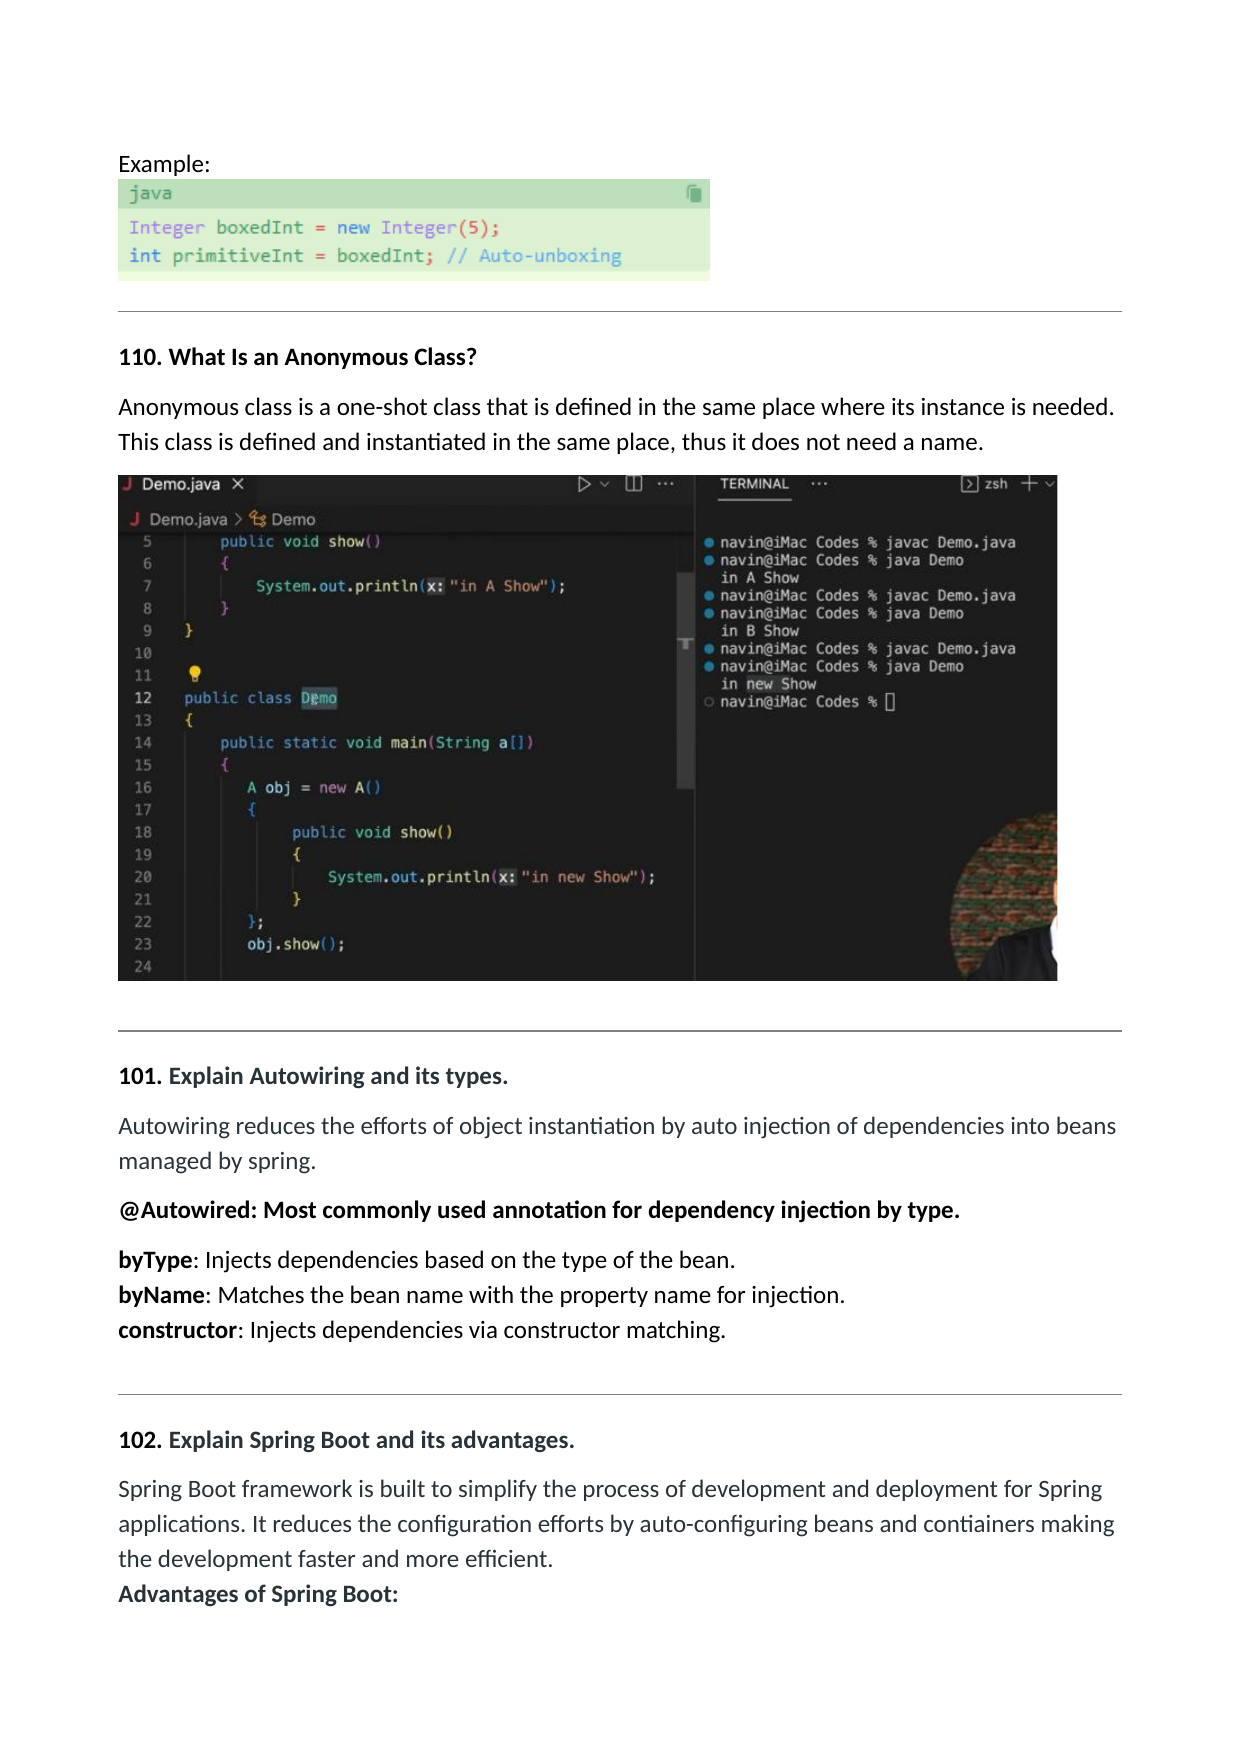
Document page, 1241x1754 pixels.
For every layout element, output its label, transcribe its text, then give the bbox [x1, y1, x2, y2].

text Advantages of Spring Boot: [118, 1579, 1122, 1609]
picture [118, 179, 711, 281]
text 110. What Is an Anonymous Class? [118, 341, 1122, 372]
picture [118, 475, 1058, 981]
text 102. Explain Spring Boot and its advantages. [118, 1424, 1122, 1454]
text constructor: Injects dependencies via constructor matching. [118, 1314, 1122, 1344]
text Autowiring reduces the efforts of object instantiation by auto injection of dependencies into beans managed by spring. [118, 1110, 1122, 1175]
text Spring Boot framework is built to simplify the process of development and deployment for Spring applications. It reduces the configuration efforts by auto-configuring beans and contiainers making the development faster and more efficient. [118, 1474, 1122, 1574]
text byName: Matches the bean name with the property name for injection. [118, 1279, 1122, 1309]
text 101. Explain Autowiring and its types. [118, 1060, 1122, 1091]
text byType: Injects dependencies based on the type of the bean. [118, 1244, 1122, 1274]
text Anonymous class is a one-shot class that is defined in the same place where its instance is needed. This class is defined and instantiated in the same place, thus it does not need a name. [118, 391, 1122, 456]
text Example: [118, 149, 1122, 179]
text @Autowired: Most commonly used annotation for dependency injection by type. [118, 1194, 1122, 1225]
